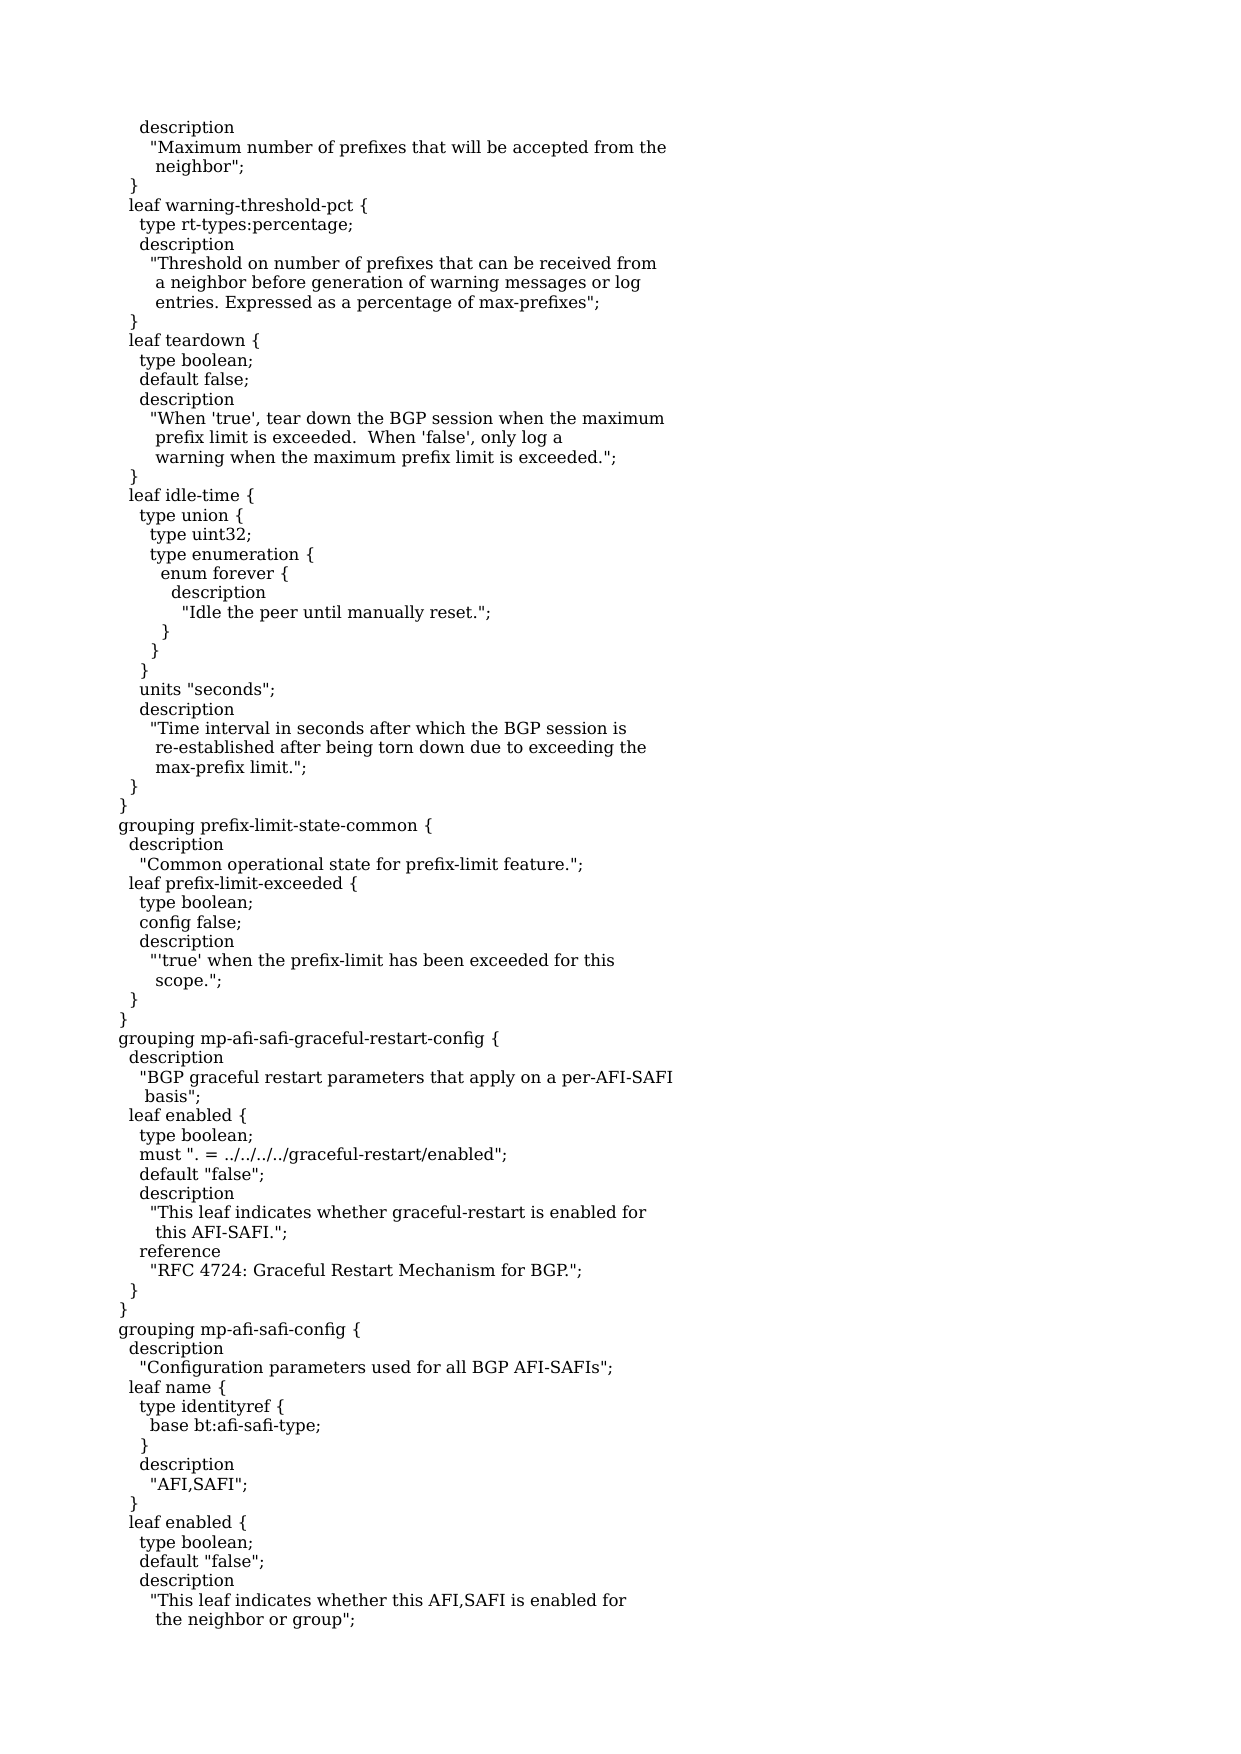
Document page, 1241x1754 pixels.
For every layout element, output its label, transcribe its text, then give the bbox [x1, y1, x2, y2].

text } [118, 990, 1122, 1009]
text "BGP graceful restart parameters that apply on a per-AFI-SAFI [118, 1067, 1122, 1087]
text leaf prefix-limit-exceeded { [118, 874, 1122, 893]
text description [118, 835, 1122, 854]
text description [118, 1048, 1122, 1067]
text "Time interval in seconds after which the BGP session is [118, 719, 1122, 738]
text re-established after being torn down due to exceeding the [118, 738, 1122, 757]
text leaf teardown { [118, 331, 1122, 351]
text "This leaf indicates whether graceful-restart is enabled for [118, 1203, 1122, 1222]
text prefix limit is exceeded. When 'false', only log a [118, 428, 1122, 447]
text description [118, 583, 1122, 602]
text } [118, 1436, 1122, 1455]
text leaf name { [118, 1377, 1122, 1397]
text grouping mp-afi-safi-config { [118, 1319, 1122, 1339]
text "'true' when the prefix-limit has been exceeded for this [118, 951, 1122, 971]
text scope."; [118, 971, 1122, 990]
text a neighbor before generation of warning messages or log [118, 273, 1122, 292]
text grouping prefix-limit-state-common { [118, 816, 1122, 835]
text type boolean; [118, 351, 1122, 370]
text config false; [118, 912, 1122, 932]
text type boolean; [118, 893, 1122, 912]
text type rt-types:percentage; [118, 215, 1122, 234]
text "This leaf indicates whether this AFI,SAFI is enabled for [118, 1591, 1122, 1610]
text description [118, 1455, 1122, 1474]
text } [118, 1494, 1122, 1513]
text "Idle the peer until manually reset."; [118, 602, 1122, 622]
text enum forever { [118, 564, 1122, 583]
text "RFC 4724: Graceful Restart Mechanism for BGP."; [118, 1261, 1122, 1281]
text neighbor"; [118, 157, 1122, 176]
text } [118, 176, 1122, 196]
text default false; [118, 370, 1122, 389]
text "Maximum number of prefixes that will be accepted from the [118, 137, 1122, 157]
text reference [118, 1242, 1122, 1261]
text } [118, 312, 1122, 331]
text description [118, 1184, 1122, 1203]
text description [118, 118, 1122, 137]
text leaf enabled { [118, 1106, 1122, 1126]
text grouping mp-afi-safi-graceful-restart-config { [118, 1029, 1122, 1048]
text type identityref { [118, 1397, 1122, 1416]
text leaf enabled { [118, 1513, 1122, 1532]
text } [118, 622, 1122, 641]
text leaf idle-time { [118, 486, 1122, 506]
text "Common operational state for prefix-limit feature."; [118, 854, 1122, 874]
text description [118, 932, 1122, 951]
text } [118, 661, 1122, 680]
text leaf warning-threshold-pct { [118, 196, 1122, 215]
text basis"; [118, 1087, 1122, 1106]
text max-prefix limit."; [118, 757, 1122, 777]
text } [118, 1281, 1122, 1300]
text base bt:afi-safi-type; [118, 1416, 1122, 1436]
text warning when the maximum prefix limit is exceeded."; [118, 447, 1122, 467]
text } [118, 467, 1122, 486]
text entries. Expressed as a percentage of max-prefixes"; [118, 292, 1122, 312]
text type boolean; [118, 1126, 1122, 1145]
text } [118, 777, 1122, 796]
text } [118, 1300, 1122, 1319]
text } [118, 641, 1122, 661]
text description [118, 1571, 1122, 1591]
text type union { [118, 506, 1122, 525]
text this AFI-SAFI."; [118, 1222, 1122, 1242]
text } [118, 1009, 1122, 1029]
text must ". = ../../../../graceful-restart/enabled"; [118, 1145, 1122, 1164]
text } [118, 796, 1122, 816]
text "Configuration parameters used for all BGP AFI-SAFIs"; [118, 1358, 1122, 1377]
text the neighbor or group"; [118, 1610, 1122, 1629]
text default "false"; [118, 1164, 1122, 1184]
text description [118, 699, 1122, 719]
text type boolean; [118, 1532, 1122, 1552]
text type enumeration { [118, 544, 1122, 564]
text "When 'true', tear down the BGP session when the maximum [118, 409, 1122, 428]
text "AFI,SAFI"; [118, 1474, 1122, 1494]
text default "false"; [118, 1552, 1122, 1571]
text description [118, 1339, 1122, 1358]
text "Threshold on number of prefixes that can be received from [118, 254, 1122, 273]
text type uint32; [118, 525, 1122, 544]
text description [118, 234, 1122, 254]
text description [118, 389, 1122, 409]
text units "seconds"; [118, 680, 1122, 699]
